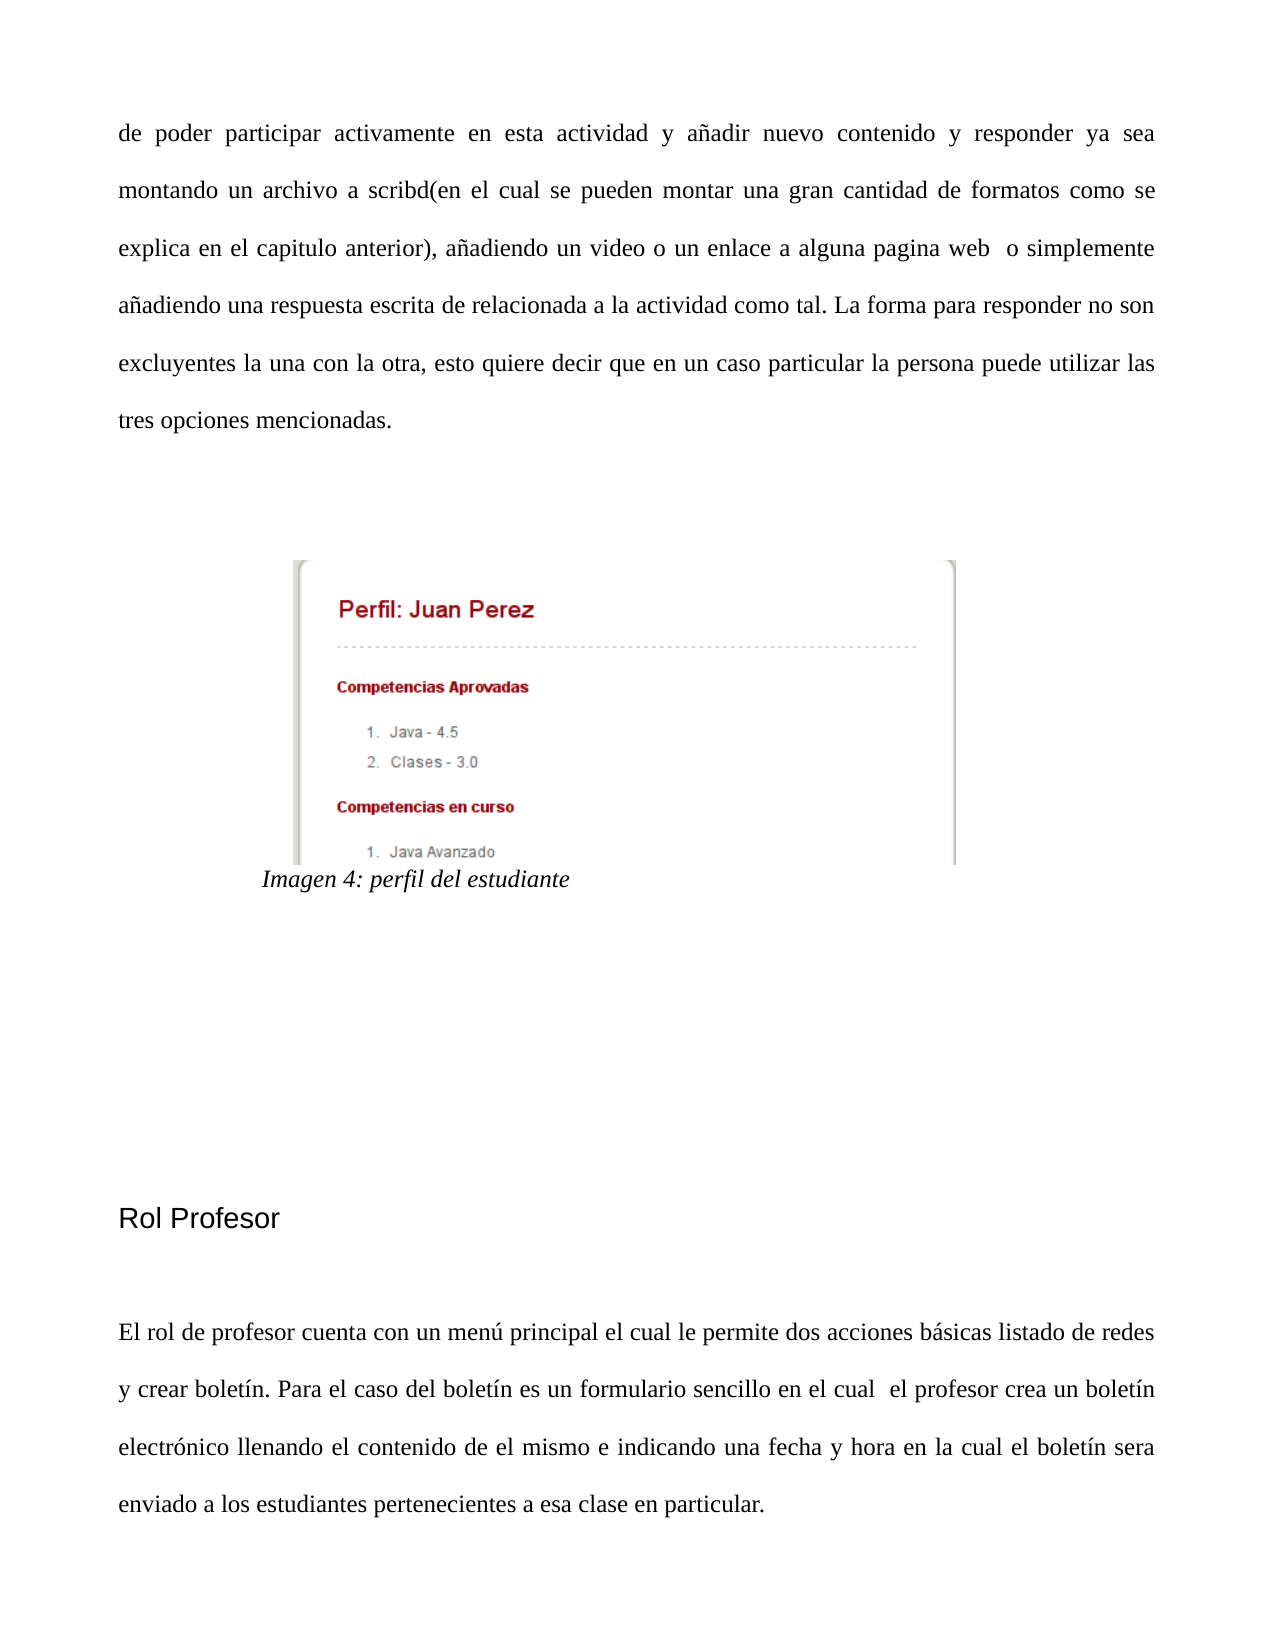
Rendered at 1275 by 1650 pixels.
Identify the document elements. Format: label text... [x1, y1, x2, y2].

subtitle Rol Profesor [118, 1201, 1157, 1234]
text Imagen 4: perfil del estudiante [262, 572, 982, 893]
picture [293, 560, 956, 865]
text El rol de profesor cuenta con un menú principal el cual le permite dos acciones básicas listado de redes y crear boletín. Para el caso del boletín es un formulario sencillo en el cual el profesor crea un boletín electrónico llenando el contenido de el mismo e indicando una fecha y hora en la cual el boletín sera enviado a los estudiantes pertenecientes a esa clase en particular. [118, 1317, 1157, 1518]
text de poder participar activamente en esta actividad y añadir nuevo contenido y responder ya sea montando un archivo a scribd(en el cual se pueden montar una gran cantidad de formatos como se explica en el capitulo anterior), añadiendo un video o un enlace a alguna pagina web o simplemente añadiendo una respuesta escrita de relacionada a la actividad como tal. La forma para responder no son excluyentes la una con la otra, esto quiere decir que en un caso particular la persona puede utilizar las tres opciones mencionadas. [118, 118, 1157, 434]
